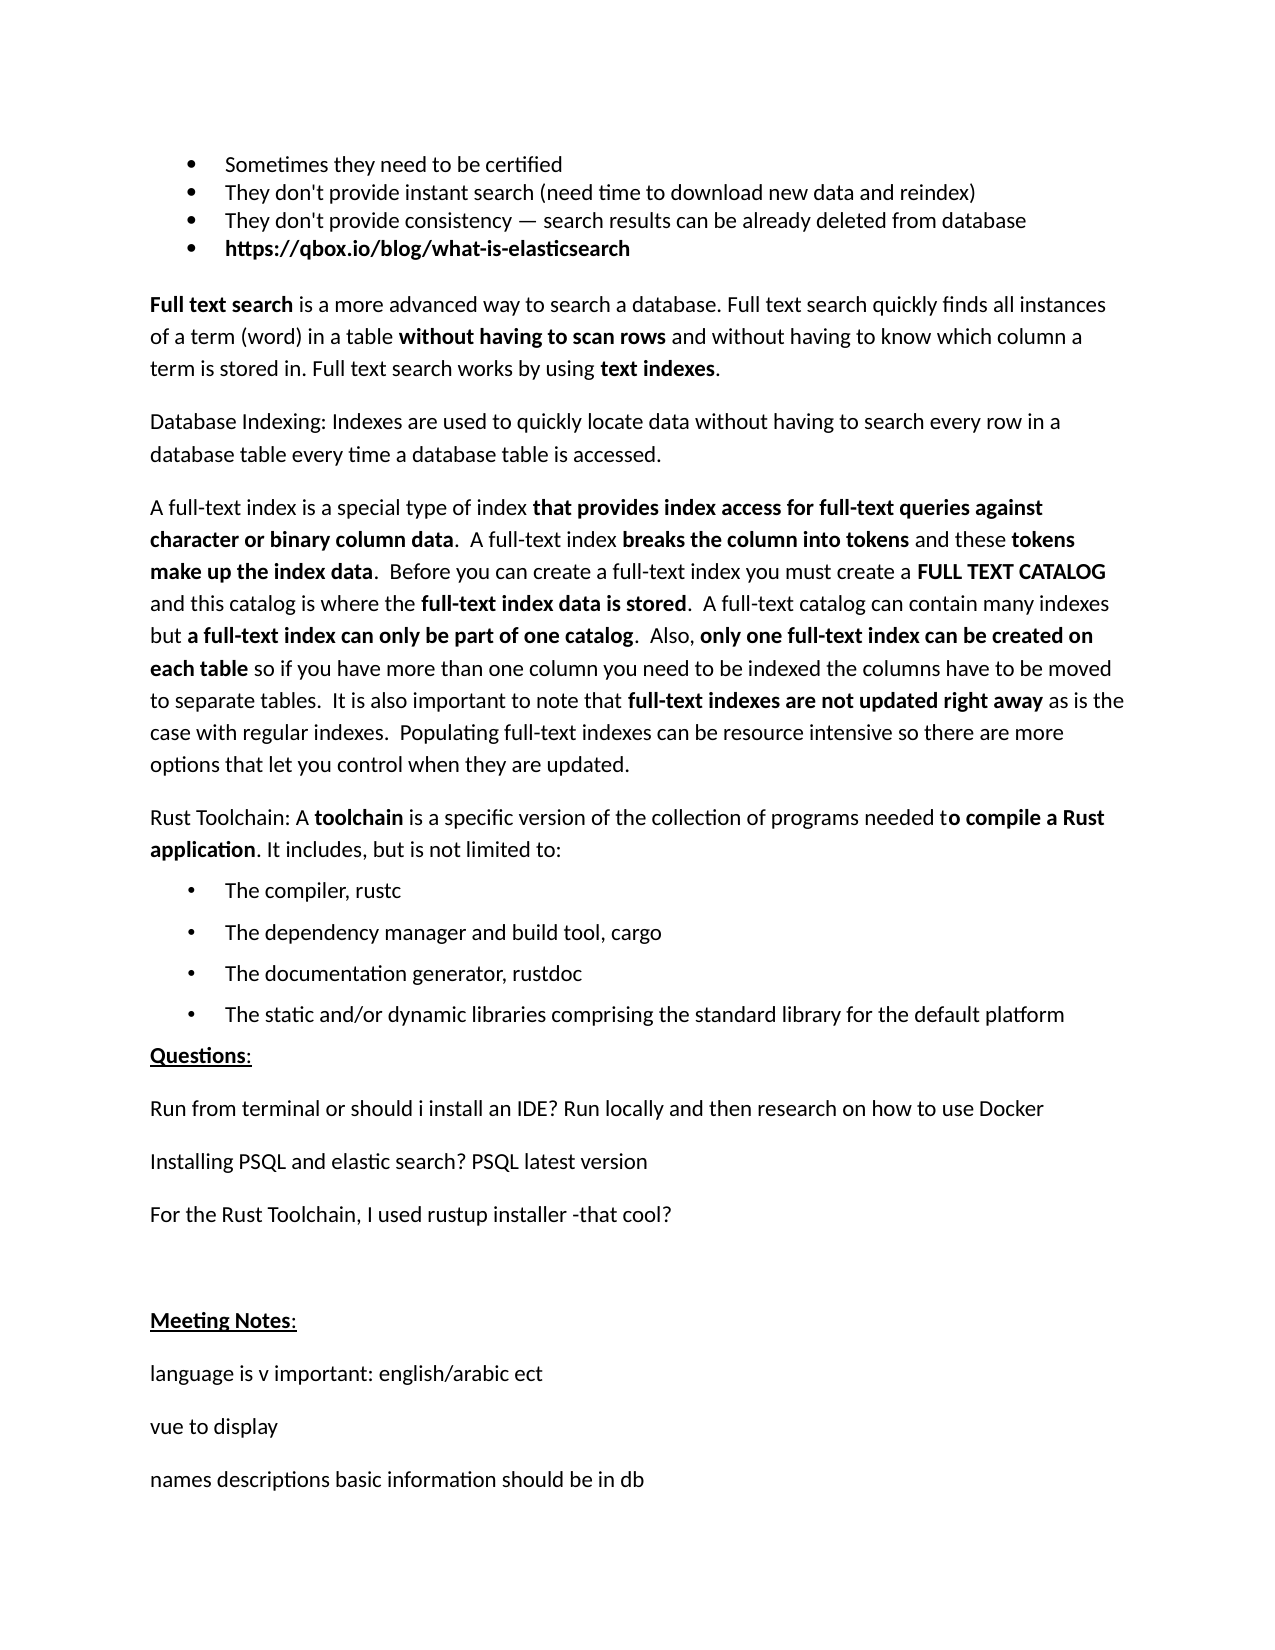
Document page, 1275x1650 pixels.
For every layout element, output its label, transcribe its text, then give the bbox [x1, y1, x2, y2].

text Questions: [150, 1041, 1125, 1069]
text Rust Toolchain: A toolchain is a specific version of the collection of programs needed to compile a Rust application. It includes, but is not limited to: [150, 803, 1125, 863]
text Database Indexing: Indexes are used to quickly locate data without having to search every row in a database table every time a database table is accessed. [150, 407, 1125, 468]
list The dependency manager and build tool, cargo [187, 918, 1125, 946]
text Full text search is a more advanced way to search a database. Full text search quickly finds all instances of a term (word) in a table without having to scan rows and without having to know which column a term is stored in. Full text search works by using text indexes. [150, 290, 1125, 382]
list They don't provide consistency — search results can be already deleted from database [187, 206, 1125, 234]
text Meeting Notes: [150, 1306, 1125, 1334]
list The static and/or dynamic libraries comprising the standard library for the default platform [187, 1000, 1125, 1028]
text language is v important: english/arabic ect [150, 1359, 1125, 1387]
text vue to display [150, 1412, 1125, 1440]
text For the Rust Toolchain, I used rustup installer -that cool? [150, 1200, 1125, 1228]
text A full-text index is a special type of index that provides index access for full-text queries against character or binary column data. A full-text index breaks the column into tokens and these tokens make up the index data. Before you can create a full-text index you must create a FULL TEXT CATALOG and this catalog is where the full-text index data is stored. A full-text catalog can contain many indexes but a full-text index can only be part of one catalog. Also, only one full-text index can be created on each table so if you have more than one column you need to be indexed the columns have to be moved to separate tables. It is also important to note that full-text indexes are not updated right away as is the case with regular indexes. Populating full-text indexes can be resource intensive so there are more options that let you control when they are updated. [150, 493, 1125, 778]
list https://qbox.io/blog/what-is-elasticsearch [187, 234, 1125, 262]
list They don't provide instant search (need time to download new data and reindex) [187, 178, 1125, 206]
text names descriptions basic information should be in db [150, 1465, 1125, 1493]
list The compiler, rustc [187, 877, 1125, 904]
list The documentation generator, rustdoc [187, 959, 1125, 987]
text Installing PSQL and elastic search? PSQL latest version [150, 1147, 1125, 1175]
text Run from terminal or should i install an IDE? Run locally and then research on how to use Docker [150, 1094, 1125, 1122]
list Sometimes they need to be certified [187, 150, 1125, 178]
